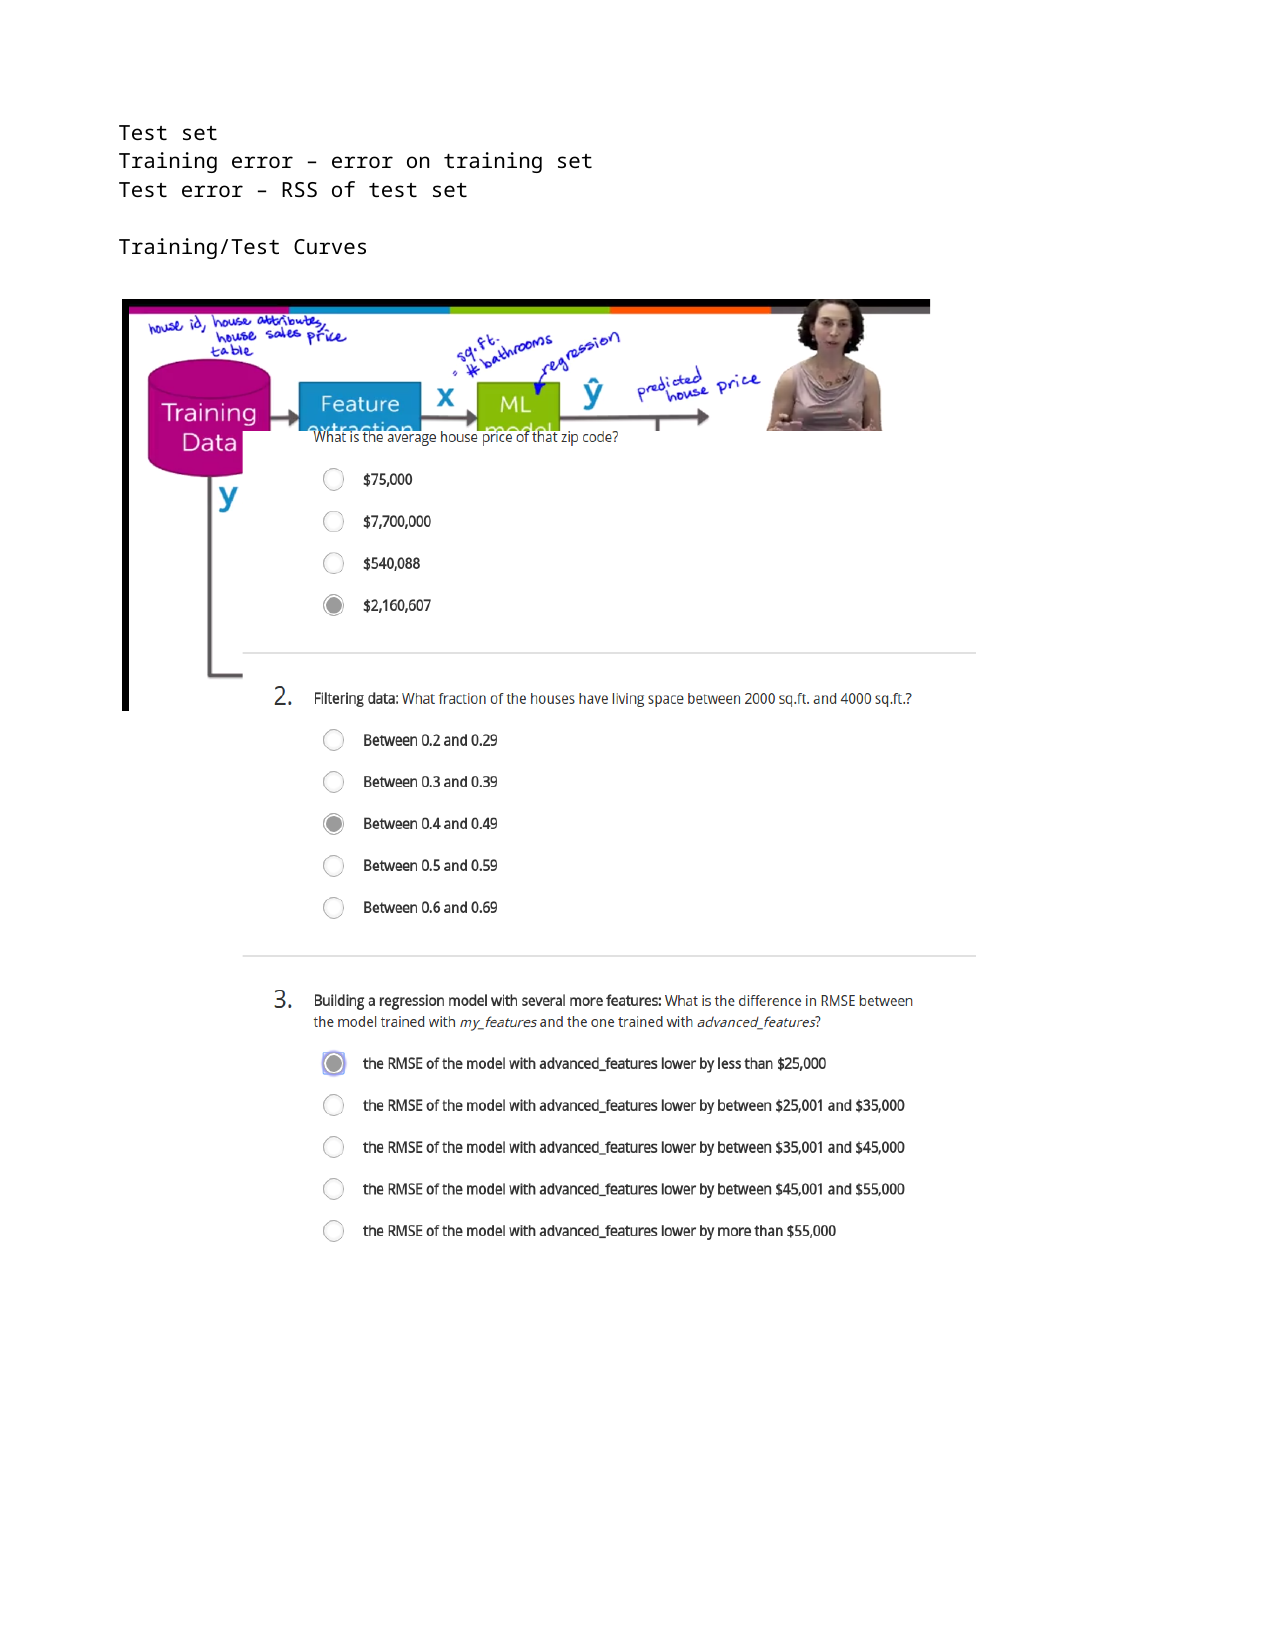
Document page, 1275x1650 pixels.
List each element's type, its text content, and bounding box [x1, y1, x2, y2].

text Test set [118, 118, 1157, 147]
text Test error – RSS of test set [118, 175, 1157, 203]
text Training error – error on training set [118, 147, 1157, 175]
picture [122, 299, 1033, 1256]
text Training/Test Curves [118, 232, 1157, 260]
